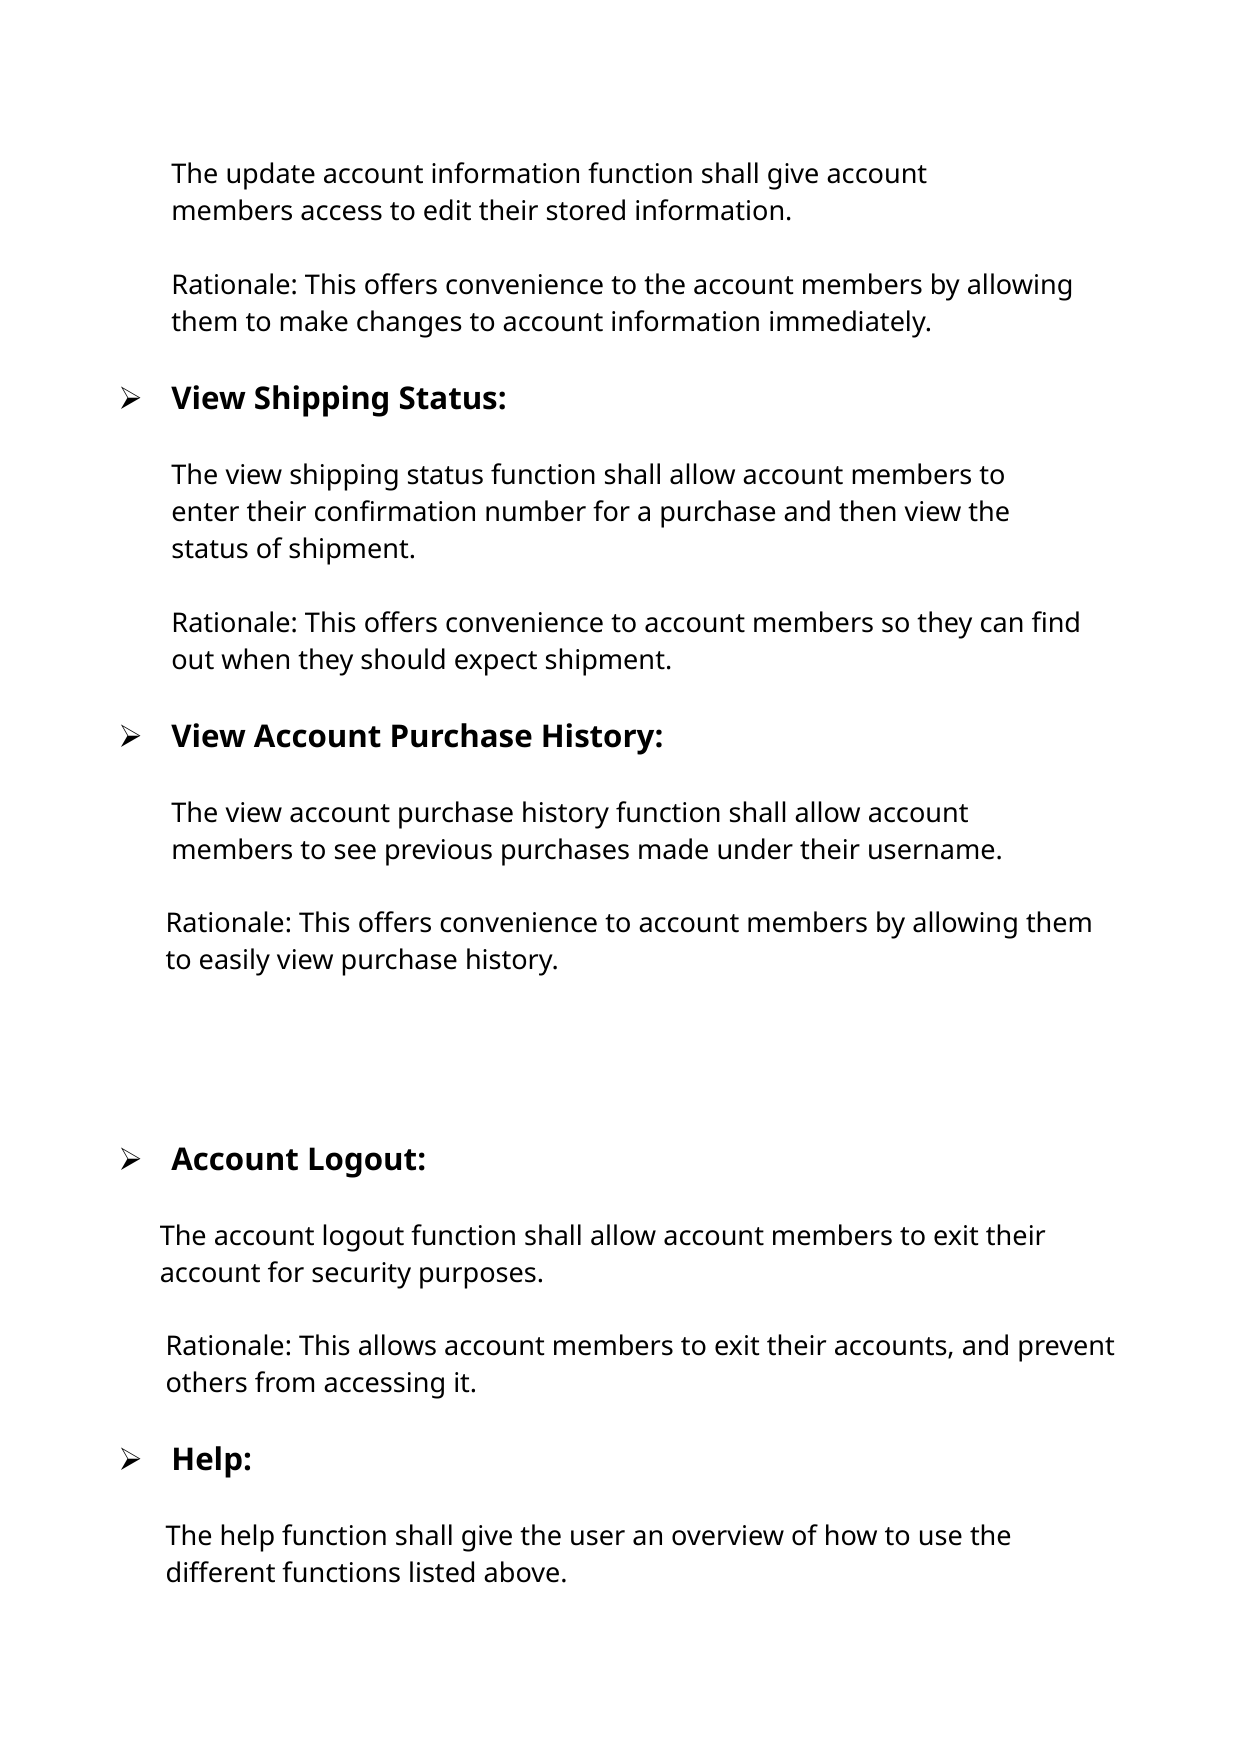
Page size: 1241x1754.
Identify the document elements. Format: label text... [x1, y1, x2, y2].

text Rationale: This offers convenience to account members so they can find out when they should expect shipment. [171, 566, 1123, 677]
list Account Logout: [118, 1137, 1123, 1179]
text The help function shall give the user an overview of how to use the different functions listed above. [165, 1480, 1123, 1591]
text Rationale: This offers convenience to the account members by allowing them to make changes to account information immediately. [171, 229, 1123, 339]
text The update account information function shall give account members access to edit their stored information. [171, 118, 1123, 229]
text The view shipping status function shall allow account members to enter their confirmation number for a purchase and then view the status of shipment. [171, 419, 1123, 566]
list View Account Purchase History: [118, 714, 1123, 756]
text Rationale: This allows account members to exit their accounts, and prevent others from accessing it. [165, 1290, 1123, 1401]
list Help: [118, 1437, 1123, 1480]
list View Shipping Status: [118, 376, 1123, 419]
text Rationale: This offers convenience to account members by allowing them to easily view purchase history. [165, 867, 1123, 978]
text The view account purchase history function shall allow account members to see previous purchases made under their username. [171, 756, 1123, 867]
text The account logout function shall allow account members to exit their account for security purposes. [159, 1179, 1123, 1290]
